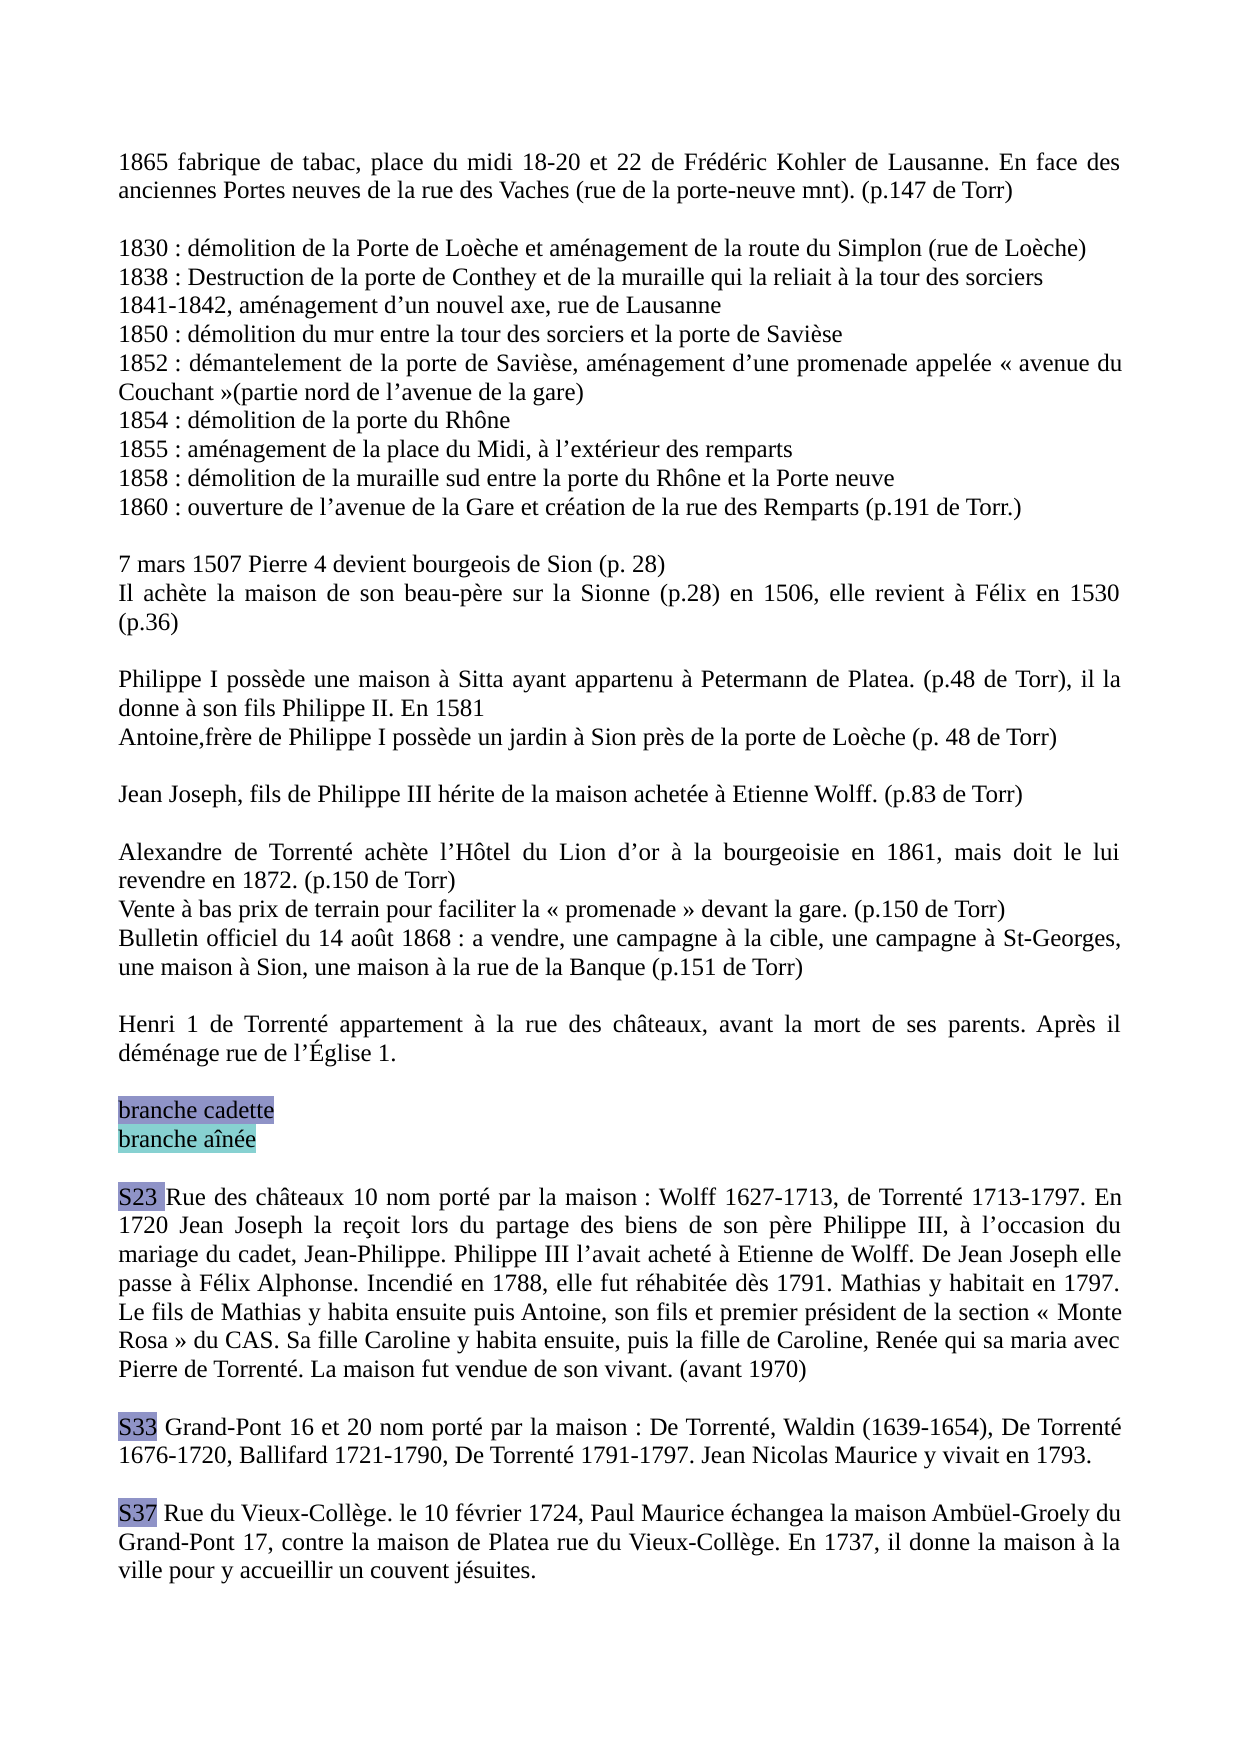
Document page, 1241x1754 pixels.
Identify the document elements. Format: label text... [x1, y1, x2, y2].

text 1841-1842, aménagement d’un nouvel axe, rue de Lausanne [118, 291, 1122, 319]
text branche cadette [118, 1096, 1122, 1124]
text S33 Grand-Pont 16 et 20 nom porté par la maison : De Torrenté, Waldin (1639-1654), De Torrenté 1676-1720, Ballifard 1721-1790, De Torrenté 1791-1797. Jean Nicolas Maurice y vivait en 1793. [118, 1412, 1122, 1469]
text 1830 : démolition de la Porte de Loèche et aménagement de la route du Simplon (rue de Loèche) [118, 233, 1122, 262]
text S23 Rue des châteaux 10 nom porté par la maison : Wolff 1627-1713, de Torrenté 1713-1797. En 1720 Jean Joseph la reçoit lors du partage des biens de son père Philippe III, à l’occasion du mariage du cadet, Jean-Philippe. Philippe III l’avait acheté à Etienne de Wolff. De Jean Joseph elle passe à Félix Alphonse. Incendié en 1788, elle fut réhabitée dès 1791. Mathias y habitait en 1797. Le fils de Mathias y habita ensuite puis Antoine, son fils et premier président de la section « Monte Rosa » du CAS. Sa fille Caroline y habita ensuite, puis la fille de Caroline, Renée qui sa maria avec Pierre de Torrenté. La maison fut vendue de son vivant. (avant 1970) [118, 1182, 1122, 1383]
text Vente à bas prix de terrain pour faciliter la « promenade » devant la gare. (p.150 de Torr) [118, 894, 1122, 923]
text S37 Rue du Vieux-Collège. le 10 février 1724, Paul Maurice échangea la maison Ambüel-Groely du Grand-Pont 17, contre la maison de Platea rue du Vieux-Collège. En 1737, il donne la maison à la ville pour y accueillir un couvent jésuites. [118, 1498, 1122, 1584]
text Bulletin officiel du 14 août 1868 : a vendre, une campagne à la cible, une campagne à St-Georges, une maison à Sion, une maison à la rue de la Banque (p.151 de Torr) [118, 923, 1122, 981]
text 1850 : démolition du mur entre la tour des sorciers et la porte de Savièse [118, 319, 1122, 348]
text 1860 : ouverture de l’avenue de la Gare et création de la rue des Remparts (p.191 de Torr.) [118, 492, 1122, 521]
text Henri 1 de Torrenté appartement à la rue des châteaux, avant la mort de ses parents. Après il déménage rue de l’Église 1. [118, 1009, 1122, 1067]
text 1858 : démolition de la muraille sud entre la porte du Rhône et la Porte neuve [118, 463, 1122, 492]
text 7 mars 1507 Pierre 4 devient bourgeois de Sion (p. 28) [118, 549, 1122, 578]
text 1838 : Destruction de la porte de Conthey et de la muraille qui la reliait à la tour des sorciers [118, 262, 1122, 291]
text 1852 : démantelement de la porte de Savièse, aménagement d’une promenade appelée « avenue du Couchant »(partie nord de l’avenue de la gare) [118, 348, 1122, 406]
text 1865 fabrique de tabac, place du midi 18-20 et 22 de Frédéric Kohler de Lausanne. En face des anciennes Portes neuves de la rue des Vaches (rue de la porte-neuve mnt). (p.147 de Torr) [118, 147, 1122, 204]
text Antoine,frère de Philippe I possède un jardin à Sion près de la porte de Loèche (p. 48 de Torr) [118, 722, 1122, 751]
text 1854 : démolition de la porte du Rhône [118, 406, 1122, 434]
text branche aînée [118, 1124, 1122, 1153]
text Jean Joseph, fils de Philippe III hérite de la maison achetée à Etienne Wolff. (p.83 de Torr) [118, 779, 1122, 808]
text Philippe I possède une maison à Sitta ayant appartenu à Petermann de Platea. (p.48 de Torr), il la donne à son fils Philippe II. En 1581 [118, 664, 1122, 722]
text Alexandre de Torrenté achète l’Hôtel du Lion d’or à la bourgeoisie en 1861, mais doit le lui revendre en 1872. (p.150 de Torr) [118, 837, 1122, 894]
text Il achète la maison de son beau-père sur la Sionne (p.28) en 1506, elle revient à Félix en 1530 (p.36) [118, 578, 1122, 636]
text 1855 : aménagement de la place du Midi, à l’extérieur des remparts [118, 434, 1122, 463]
